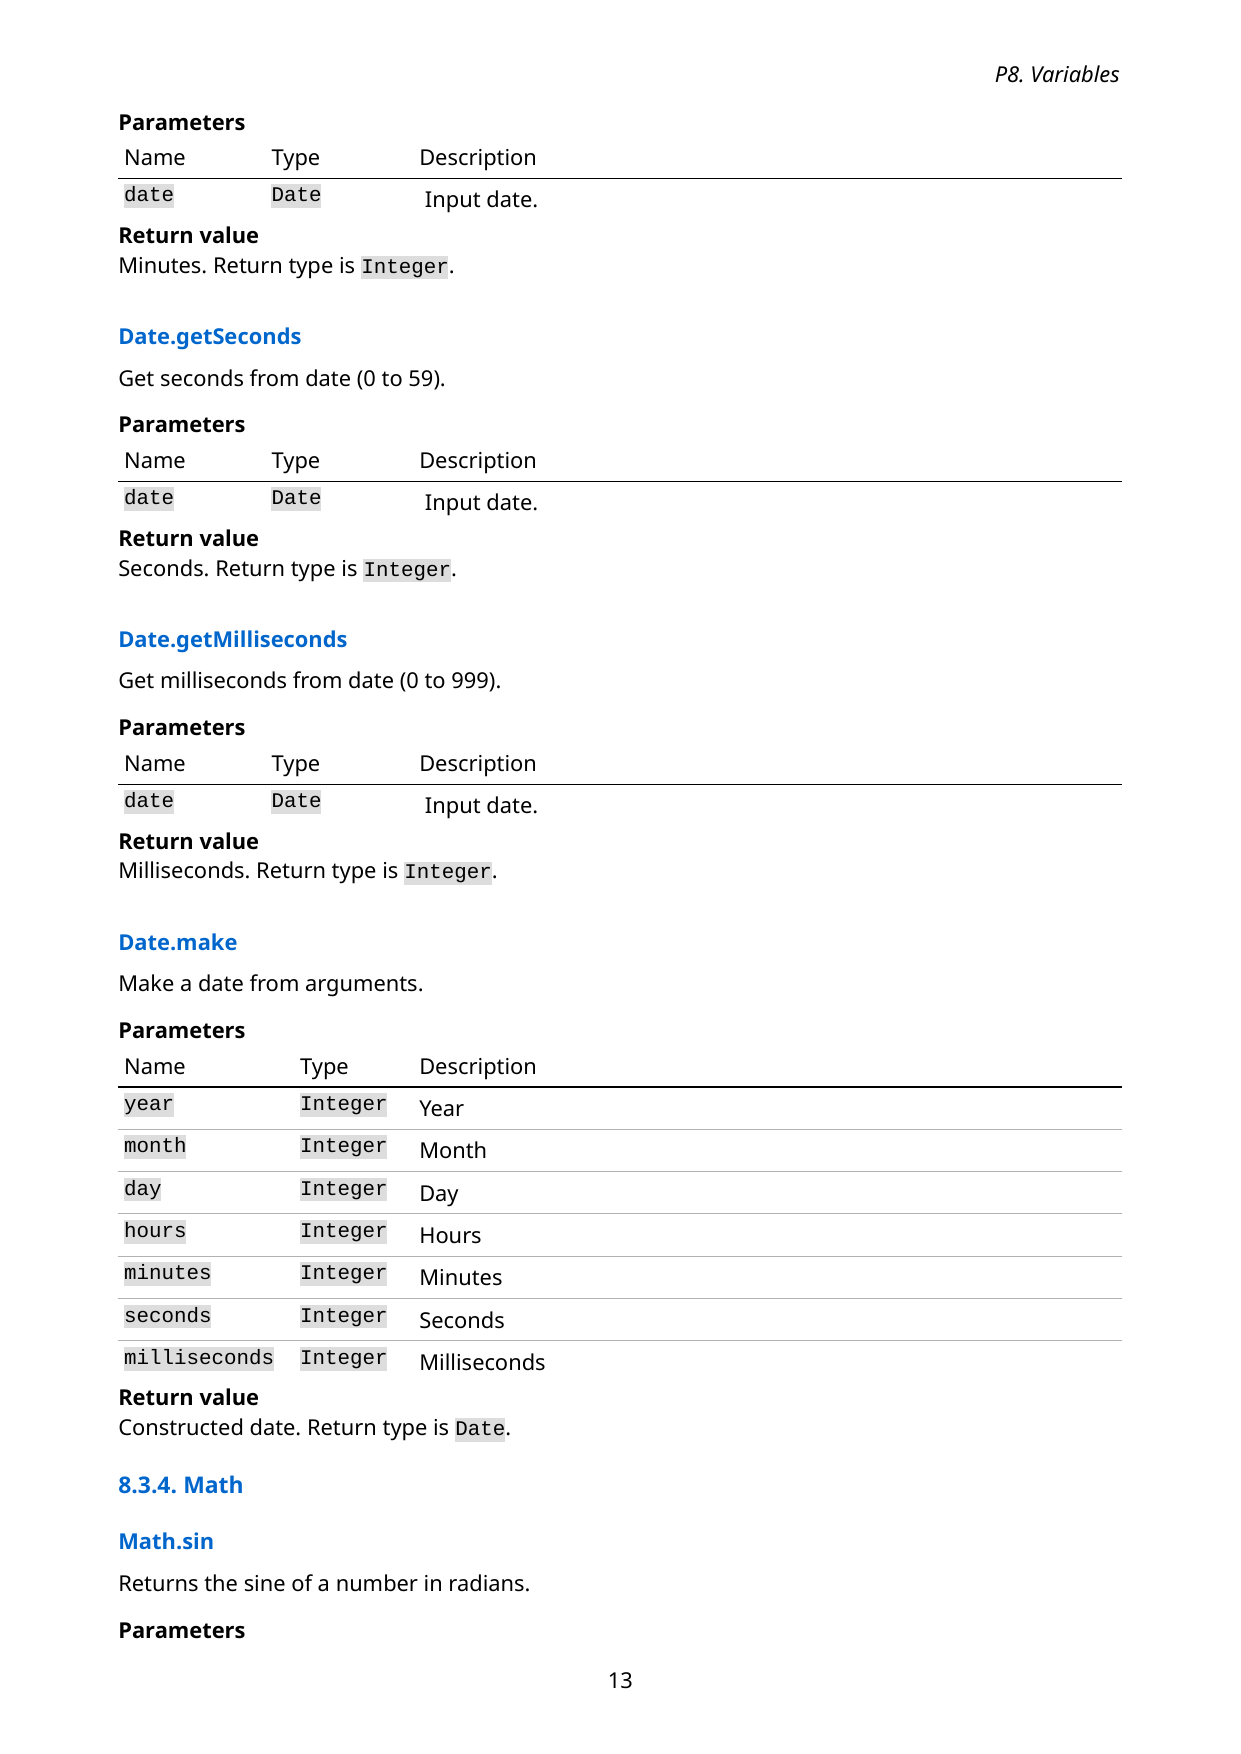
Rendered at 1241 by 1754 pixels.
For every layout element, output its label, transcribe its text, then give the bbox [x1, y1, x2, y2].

table_cell Minutes [414, 1257, 1122, 1298]
table_cell seconds [118, 1299, 294, 1340]
table_cell Integer [294, 1257, 413, 1298]
table_cell Integer [294, 1130, 413, 1171]
table_header Description [414, 742, 1122, 783]
table_cell date [118, 785, 266, 826]
text Parameters [118, 712, 1122, 742]
table_cell Integer [294, 1088, 413, 1129]
subtitle Date.make [118, 927, 1122, 957]
table_cell Integer [294, 1172, 413, 1213]
subtitle Math.sin [118, 1526, 1122, 1556]
subtitle Math [118, 1468, 1122, 1500]
table_cell date [118, 482, 266, 523]
table_header Name [118, 136, 266, 178]
table_cell Integer [294, 1299, 413, 1340]
table_cell Input date. [414, 179, 1122, 220]
text Return value [118, 220, 1122, 250]
table_cell month [118, 1130, 294, 1171]
text Returns the sine of a number in radians. [118, 1568, 1122, 1598]
text Return value [118, 523, 1122, 553]
text Get seconds from date (0 to 59). [118, 363, 1122, 392]
table_header Type [266, 439, 413, 481]
table_cell Integer [294, 1341, 413, 1382]
text Parameters [118, 409, 1122, 439]
table_cell day [118, 1172, 294, 1213]
table_cell Date [266, 179, 413, 220]
table_header Name [118, 742, 266, 783]
table_header Name [118, 439, 266, 481]
table_header Type [266, 136, 413, 178]
table_header Name [118, 1045, 294, 1086]
text Return value [118, 1382, 1122, 1412]
table_header Type [266, 742, 413, 783]
table_cell Date [266, 785, 413, 826]
subtitle Date.getMilliseconds [118, 624, 1122, 654]
table_cell milliseconds [118, 1341, 294, 1382]
table_cell date [118, 179, 266, 220]
table_header Description [414, 439, 1122, 481]
text Parameters [118, 107, 1122, 136]
subtitle Date.getSeconds [118, 321, 1122, 351]
table_header Type [294, 1045, 413, 1086]
table_cell Day [414, 1172, 1122, 1213]
table_cell Input date. [414, 482, 1122, 523]
table_cell Month [414, 1130, 1122, 1171]
text Constructed date. Return type is Date. [118, 1412, 1122, 1442]
text Get milliseconds from date (0 to 999). [118, 666, 1122, 695]
table_cell Date [266, 482, 413, 523]
text Make a date from arguments. [118, 968, 1122, 998]
text Minutes. Return type is Integer. [118, 250, 1122, 279]
text Milliseconds. Return type is Integer. [118, 856, 1122, 885]
table_cell hours [118, 1214, 294, 1256]
text Seconds. Return type is Integer. [118, 553, 1122, 582]
table_cell Integer [294, 1214, 413, 1256]
table_cell Milliseconds [414, 1341, 1122, 1382]
table_header Description [414, 1045, 1122, 1086]
table_cell Hours [414, 1214, 1122, 1256]
table_cell minutes [118, 1257, 294, 1298]
text Parameters [118, 1615, 1122, 1644]
table_cell Year [414, 1088, 1122, 1129]
table_cell year [118, 1088, 294, 1129]
table_header Description [414, 136, 1122, 178]
table_cell Input date. [414, 785, 1122, 826]
text Return value [118, 826, 1122, 856]
table_cell Seconds [414, 1299, 1122, 1340]
text Parameters [118, 1015, 1122, 1045]
